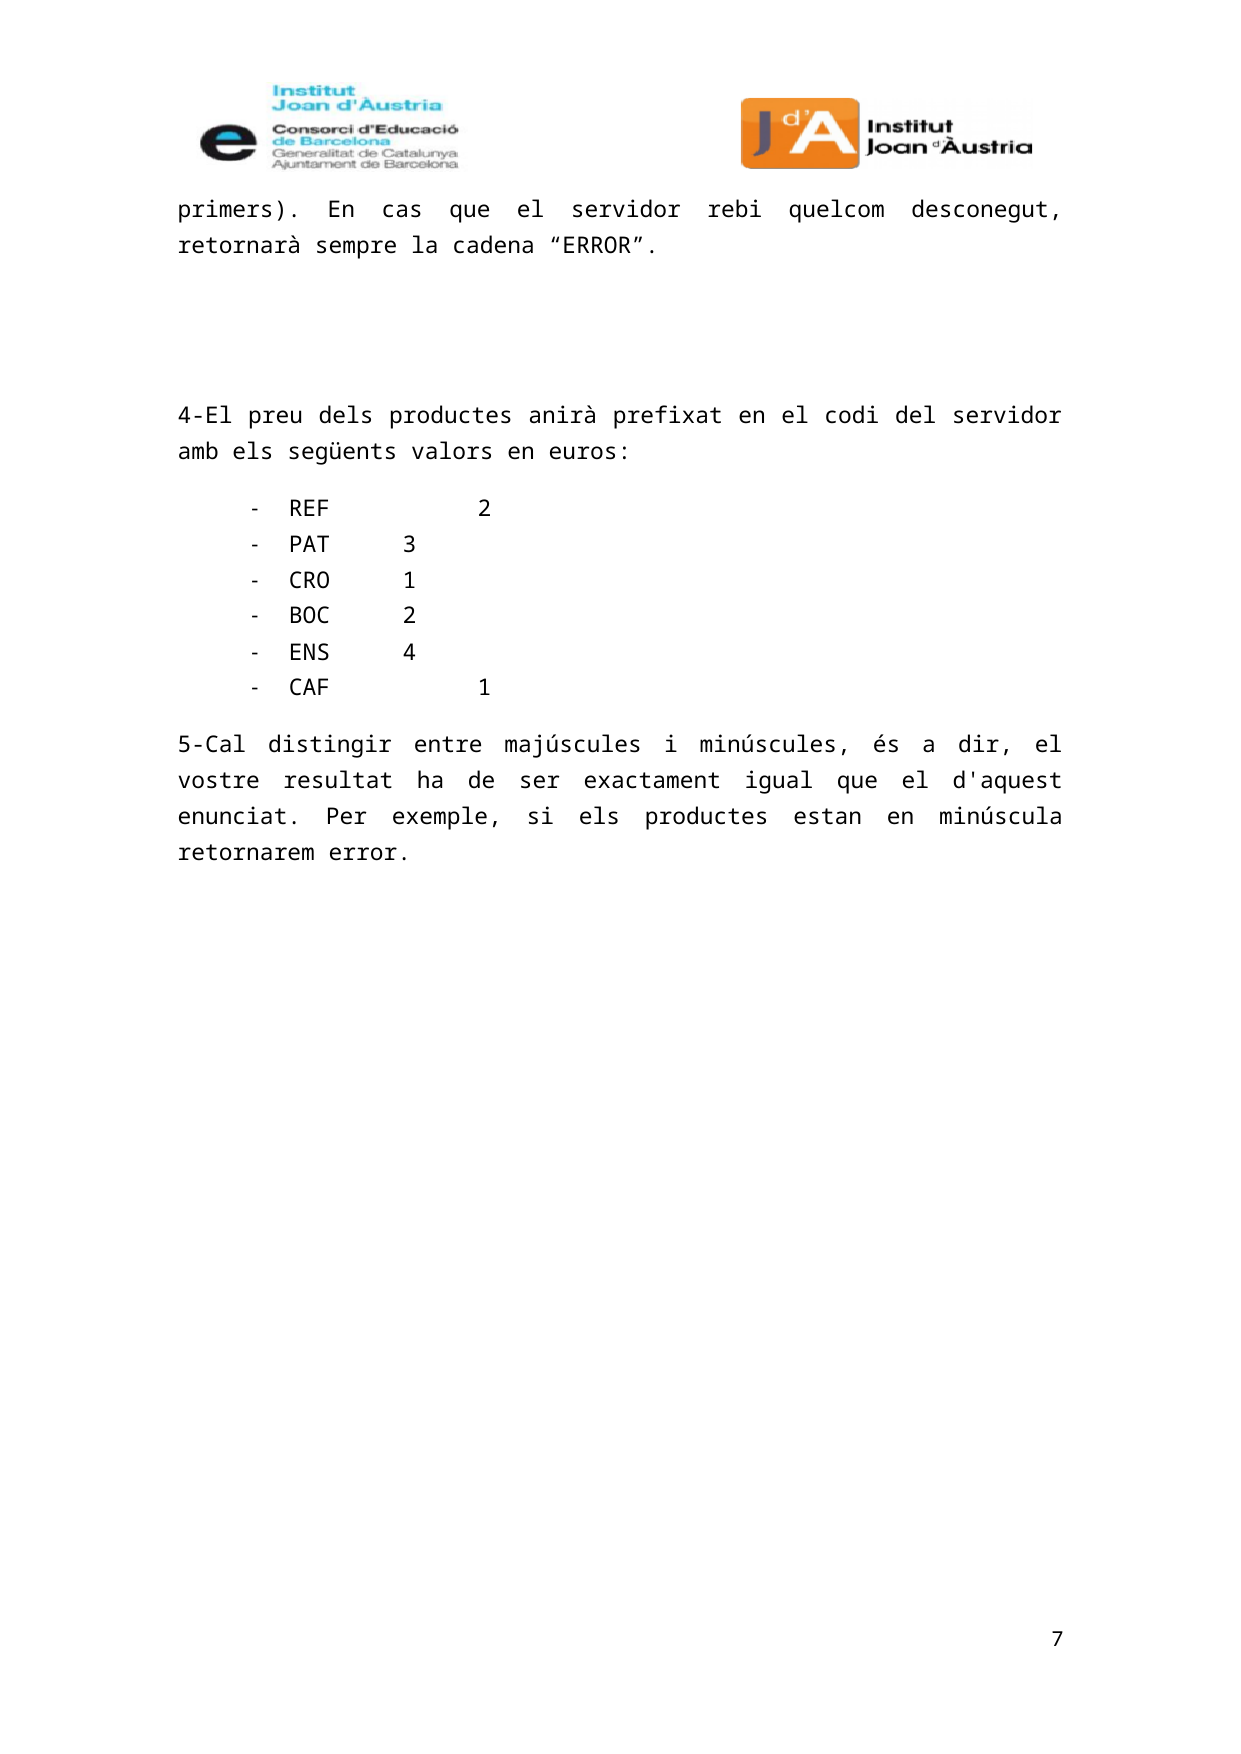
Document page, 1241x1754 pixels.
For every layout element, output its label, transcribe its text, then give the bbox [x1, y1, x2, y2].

list CAF 1 [251, 671, 1063, 703]
list ENS 4 [251, 635, 1063, 667]
text 5-Cal distingir entre majúscules i minúscules, és a dir, el vostre resultat ha de ser exactament igual que el d'aquest enunciat. Per exemple, si els productes estan en minúscula retornarem error. [177, 728, 1063, 867]
list CRO 1 [251, 563, 1063, 595]
text 4-El preu dels productes anirà prefixat en el codi del servidor amb els següents valors en euros: [177, 399, 1063, 466]
text primers). En cas que el servidor rebi quelcom desconegut, retornarà sempre la cadena “ERROR”. [177, 193, 1063, 260]
list PAT 3 [251, 528, 1063, 559]
picture [180, 75, 487, 193]
list REF 2 [251, 492, 1063, 523]
picture [693, 73, 1063, 193]
list BOC 2 [251, 599, 1063, 631]
